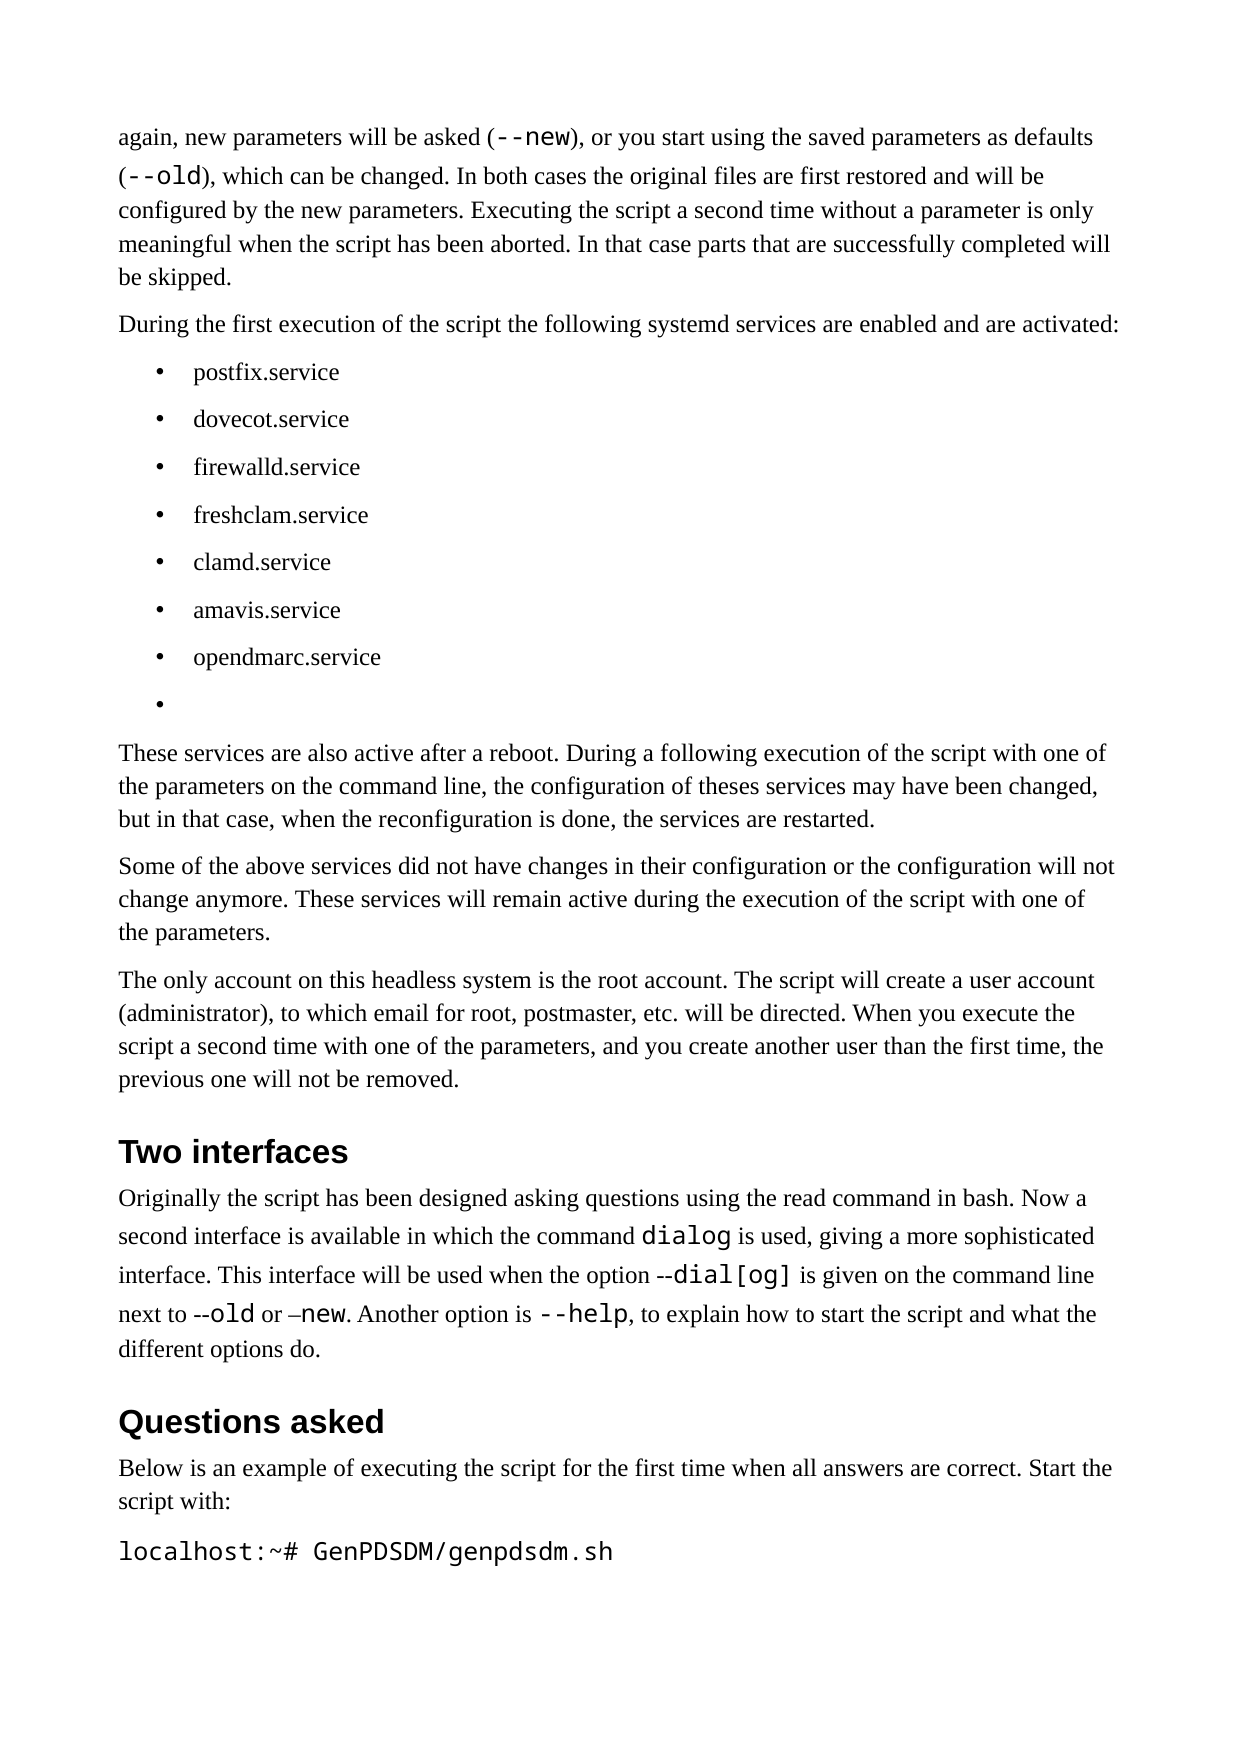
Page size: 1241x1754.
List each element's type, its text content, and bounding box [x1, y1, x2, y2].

subtitle Questions asked [118, 1402, 1122, 1441]
text Below is an example of executing the script for the first time when all answers are correct. Start the script with: [118, 1453, 1122, 1515]
list dovecot.service [156, 404, 1122, 433]
list amavis.service [156, 595, 1122, 624]
list clamd.service [156, 547, 1122, 576]
text Some of the above services did not have changes in their configuration or the configuration will not change anymore. These services will remain active during the execution of the script with one of the parameters. [118, 851, 1122, 946]
text localhost:~# GenPDSDM/genpdsdm.sh [118, 1534, 1122, 1568]
list firewalld.service [156, 452, 1122, 481]
text Originally the script has been designed asking questions using the read command in bash. Now a second interface is available in which the command dialog is used, giving a more sophisticated interface. This interface will be used when the option --dial[og] is given on the command line next to --old or –new. Another option is --help, to explain how to start the script and what the different options do. [118, 1183, 1122, 1363]
list postfix.service [156, 357, 1122, 386]
text These services are also active after a reboot. During a following execution of the script with one of the parameters on the command line, the configuration of theses services may have been changed, but in that case, when the reconfiguration is done, the services are restarted. [118, 738, 1122, 832]
text The only account on this headless system is the root account. The script will create a user account (administrator), to which email for root, postmaster, etc. will be directed. When you execute the script a second time with one of the parameters, and you create another user than the first time, the previous one will not be removed. [118, 965, 1122, 1093]
text During the first execution of the script the following systemd services are enabled and are activated: [118, 309, 1122, 338]
list opendmarc.service [156, 642, 1122, 671]
list freshclam.service [156, 500, 1122, 528]
text again, new parameters will be asked (--new), or you start using the saved parameters as defaults (--old), which can be changed. In both cases the original files are first restored and will be configured by the new parameters. Executing the script a second time without a parameter is only meaningful when the script has been aborted. In that case parts that are successfully completed will be skipped. [118, 118, 1122, 290]
subtitle Two interfaces [118, 1132, 1122, 1171]
